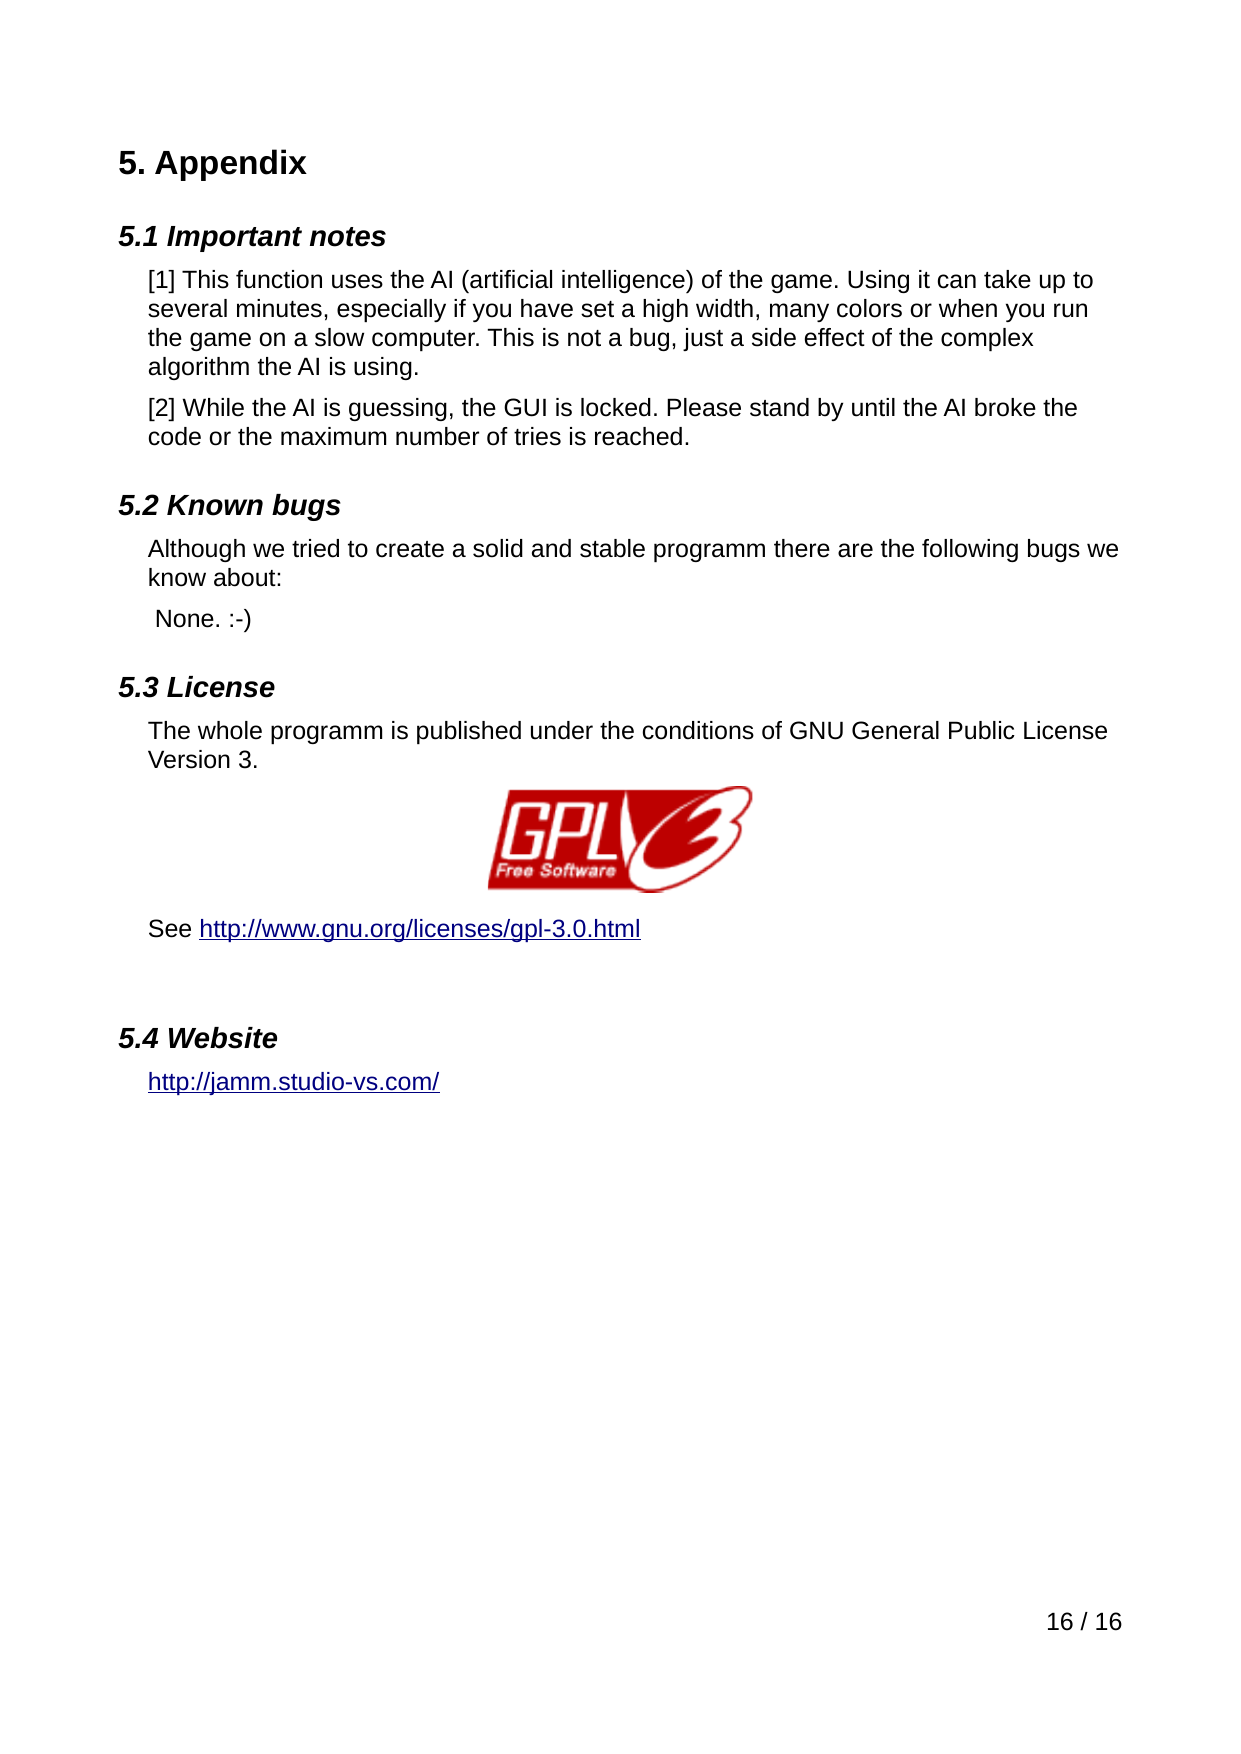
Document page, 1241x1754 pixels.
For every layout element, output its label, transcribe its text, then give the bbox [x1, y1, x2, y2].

subtitle 5.2 Known bugs [118, 488, 1122, 521]
subtitle 5.4 Website [118, 1021, 1122, 1055]
text Although we tried to create a solid and stable programm there are the following bugs we know about: [148, 534, 1122, 591]
text [2] While the AI is guessing, the GUI is locked. Please stand by until the AI broke the code or the maximum number of tries is reached. [148, 393, 1122, 450]
subtitle 5. Appendix [118, 143, 1122, 182]
subtitle 5.3 License [118, 670, 1122, 704]
text [1] This function uses the AI (artificial intelligence) of the game. Using it can take up to several minutes, especially if you have set a high width, many colors or when you run the game on a slow computer. This is not a bug, just a side effect of the complex algorithm the AI is using. [148, 265, 1122, 380]
text The whole programm is published under the conditions of GNU General Public License Version 3. [148, 716, 1122, 774]
text http://jamm.studio-vs.com/ [148, 1067, 1122, 1096]
text See http://www.gnu.org/licenses/gpl-3.0.html [148, 914, 1122, 942]
picture [487, 786, 753, 893]
text None. :-) [148, 604, 1122, 633]
subtitle 5.1 Important notes [118, 219, 1122, 253]
